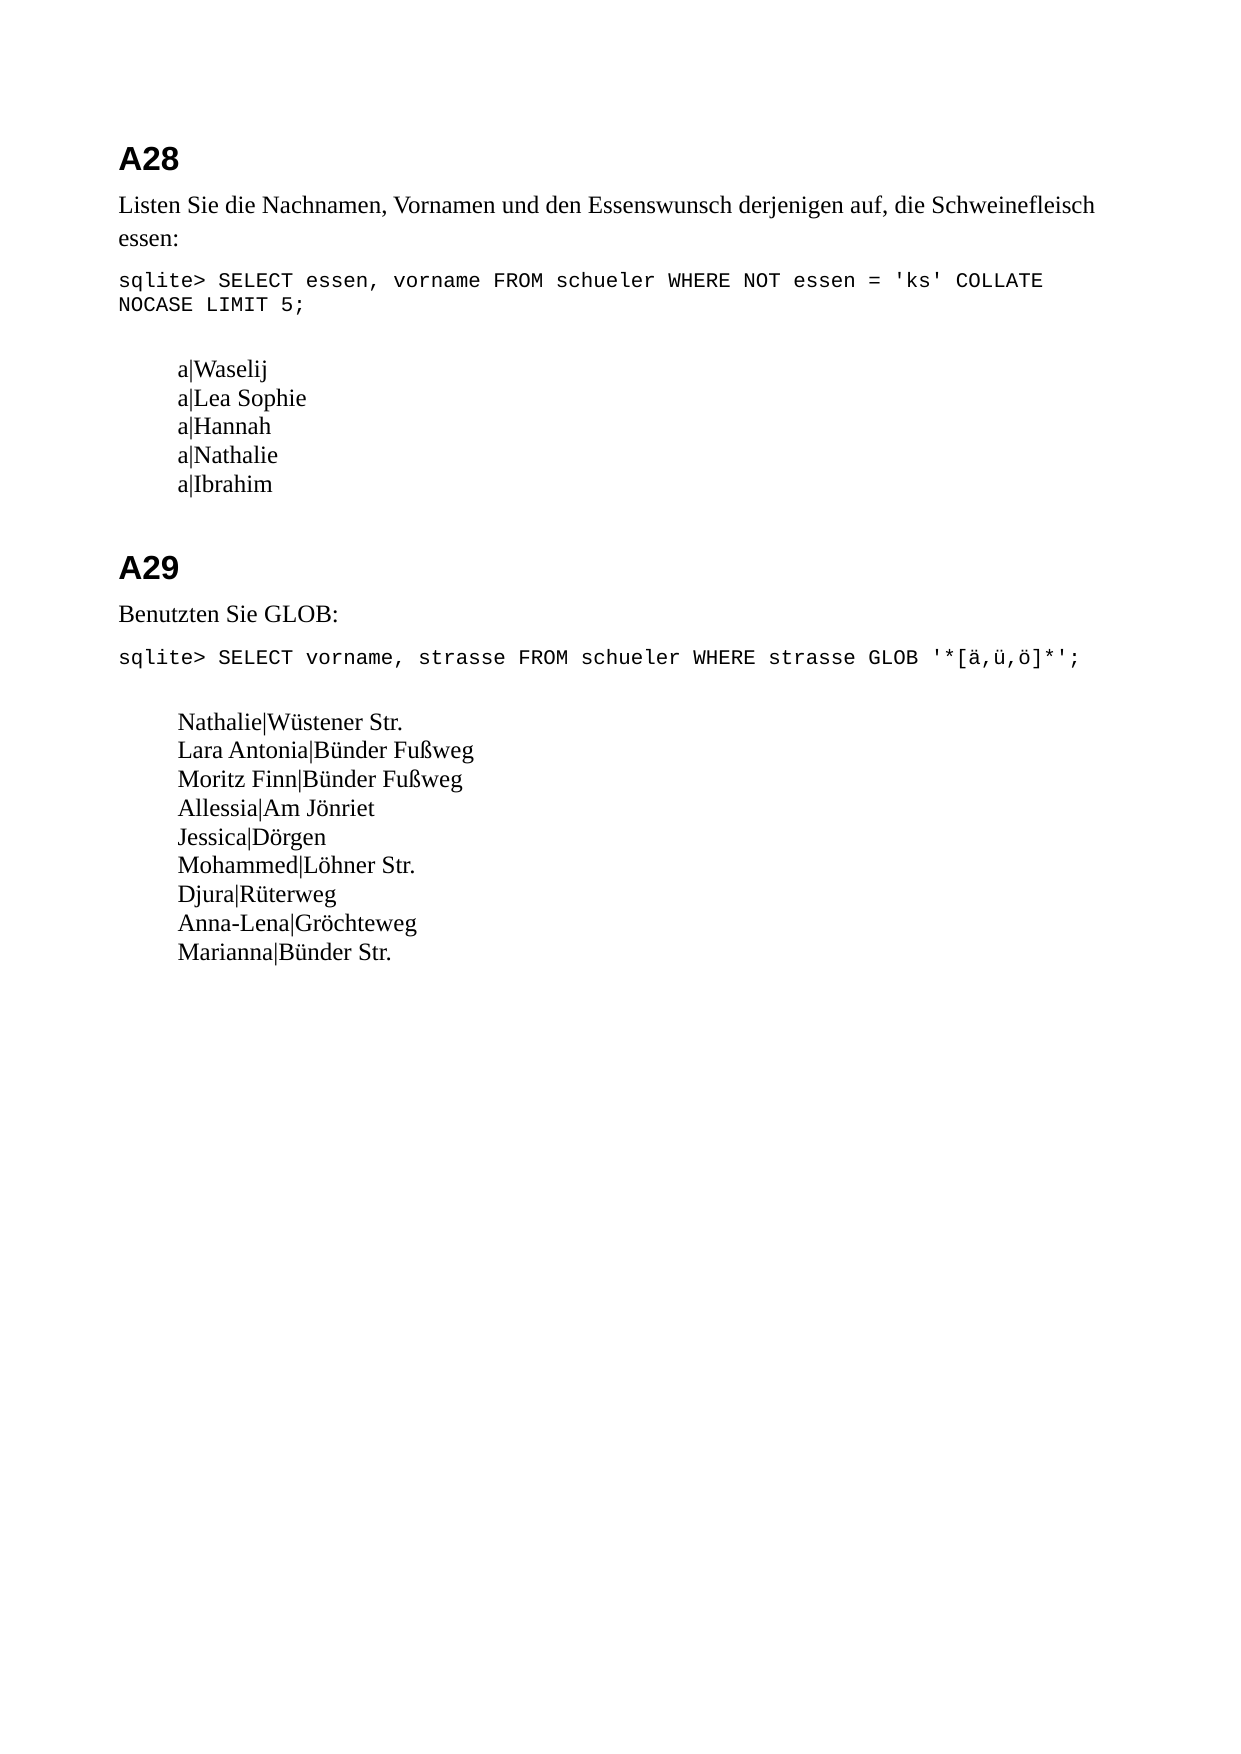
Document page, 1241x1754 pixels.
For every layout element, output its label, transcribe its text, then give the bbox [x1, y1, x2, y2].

text Listen Sie die Nachnamen, Vornamen und den Essenswunsch derjenigen auf, die Schweinefleisch essen: [118, 190, 1122, 252]
text Nathalie|Wüstener Str. Lara Antonia|Bünder Fußweg Moritz Finn|Bünder Fußweg Allessia|Am Jönriet Jessica|Dörgen Mohammed|Löhner Str. Djura|Rüterweg Anna-Lena|Gröchteweg Marianna|Bünder Str. [177, 707, 1063, 965]
subtitle A28 [118, 139, 1122, 177]
text Benutzten Sie GLOB: [118, 599, 1122, 628]
text sqlite> SELECT essen, vorname FROM schueler WHERE NOT essen = 'ks' COLLATE NOCASE LIMIT 5; [118, 271, 1122, 318]
text sqlite> SELECT vorname, strasse FROM schueler WHERE strasse GLOB '*[ä,ü,ö]*'; [118, 647, 1122, 671]
text a|Waselij a|Lea Sophie a|Hannah a|Nathalie a|Ibrahim [177, 354, 1063, 498]
subtitle A29 [118, 548, 1122, 587]
